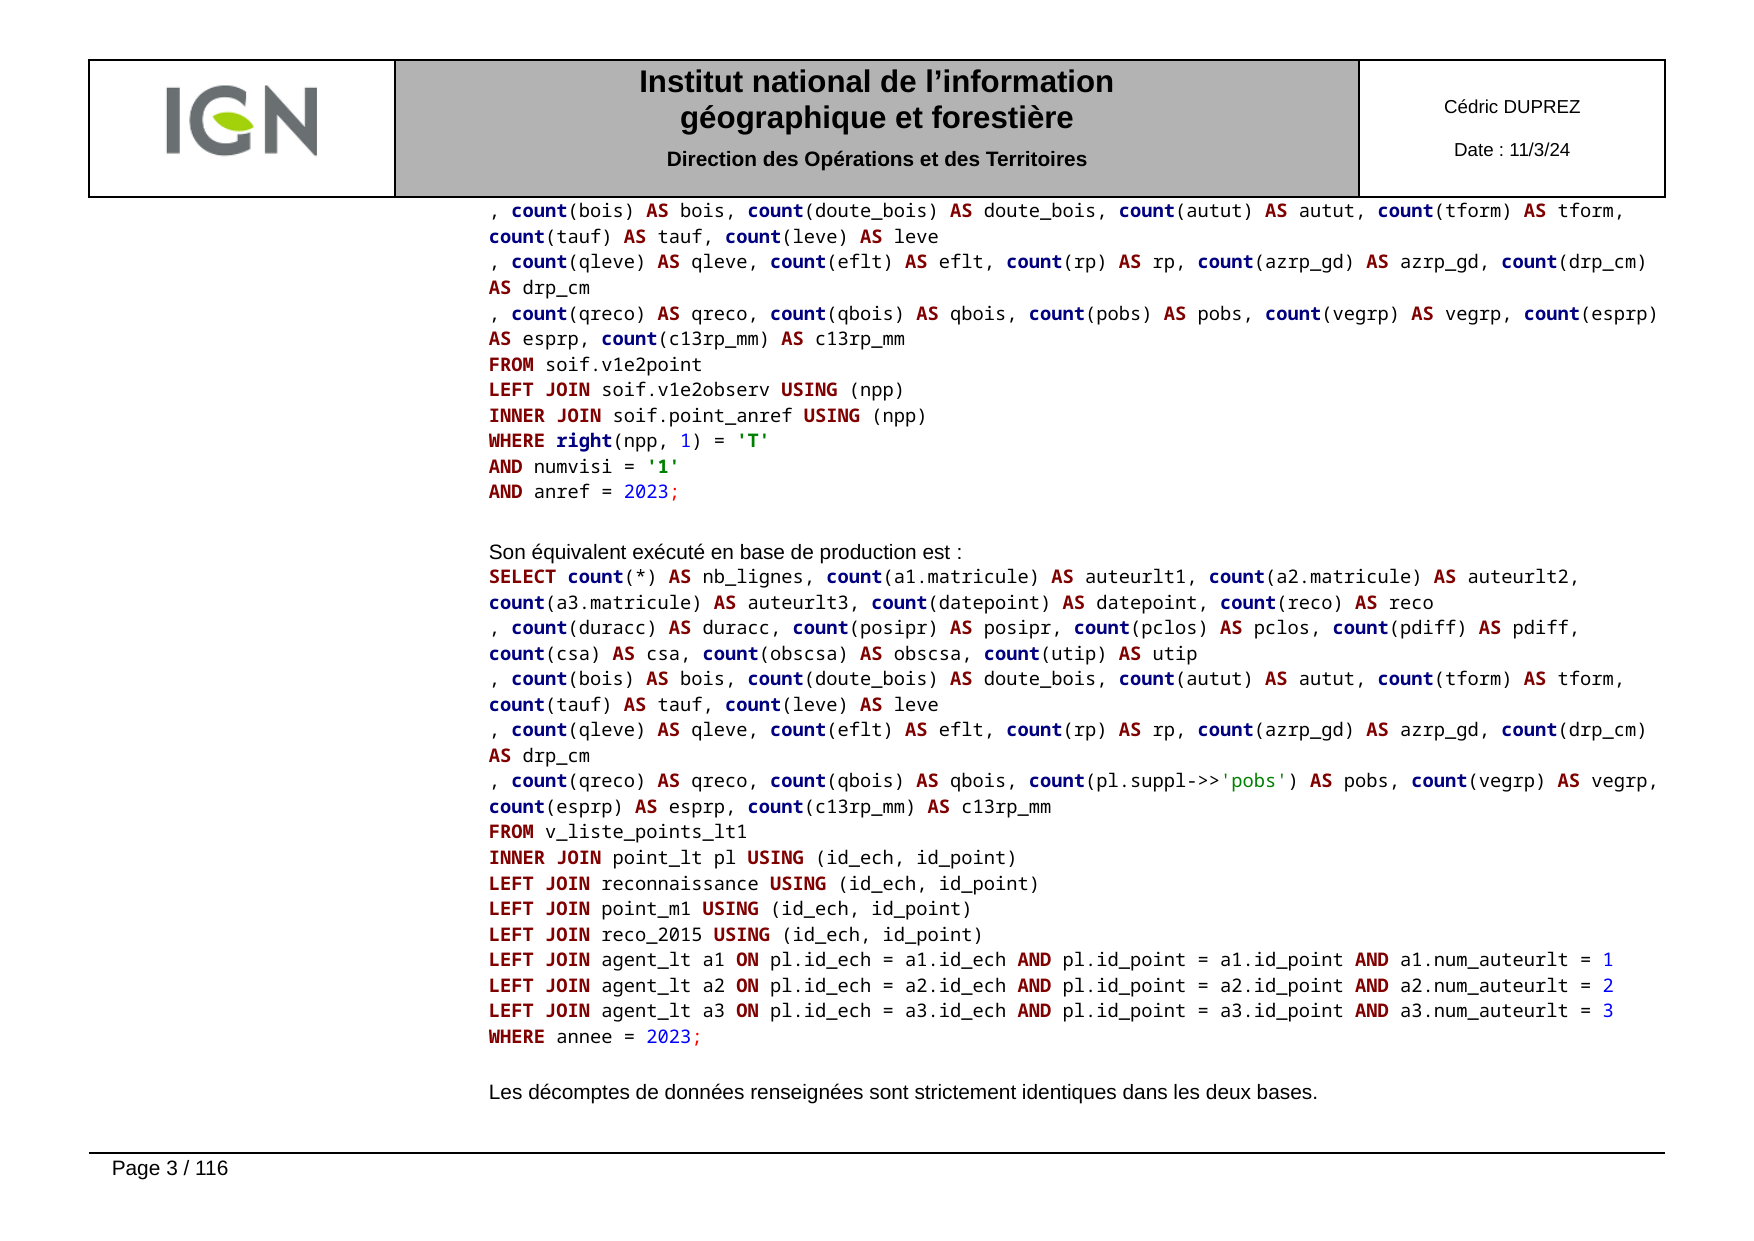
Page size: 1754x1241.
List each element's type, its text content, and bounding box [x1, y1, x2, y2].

table_cell , count(bois) AS bois, count(doute_bois) AS doute_bois, count(autut) AS autut, count(tform) AS tform, count(tauf) AS tauf, count(leve) AS leve , count(qleve) AS qleve, count(eflt) AS eflt, count(rp) AS rp, count(azrp_gd) AS azrp_gd, count(drp_cm) AS drp_cm , count(qreco) AS qreco, count(qbois) AS qbois, count(pobs) AS pobs, count(vegrp) AS vegrp, count(esprp) AS esprp, count(c13rp_mm) AS c13rp_mm FROM soif.v1e2point LEFT JOIN soif.v1e2observ USING (npp) INNER JOIN soif.point_anref USING (npp) WHERE right(npp, 1) = 'T' AND numvisi = '1' AND anref = 2023; Son équivalent exécuté en base de production est : SELECT count(*) AS nb_lignes, count(a1.matricule) AS auteurlt1, count(a2.matricule) AS auteurlt2, count(a3.matricule) AS auteurlt3, count(datepoint) AS datepoint, count(reco) AS reco , count(duracc) AS duracc, count(posipr) AS posipr, count(pclos) AS pclos, count(pdiff) AS pdiff, count(csa) AS csa, count(obscsa) AS obscsa, count(utip) AS utip , count(bois) AS bois, count(doute_bois) AS doute_bois, count(autut) AS autut, count(tform) AS tform, count(tauf) AS tauf, count(leve) AS leve , count(qleve) AS qleve, count(eflt) AS eflt, count(rp) AS rp, count(azrp_gd) AS azrp_gd, count(drp_cm) AS drp_cm , count(qreco) AS qreco, count(qbois) AS qbois, count(pl.suppl->>'pobs') AS pobs, count(vegrp) AS vegrp, count(esprp) AS esprp, count(c13rp_mm) AS c13rp_mm FROM v_liste_points_lt1 INNER JOIN point_lt pl USING (id_ech, id_point) LEFT JOIN reconnaissance USING (id_ech, id_point) LEFT JOIN point_m1 USING (id_ech, id_point) LEFT JOIN reco_2015 USING (id_ech, id_point) LEFT JOIN agent_lt a1 ON pl.id_ech = a1.id_ech AND pl.id_point = a1.id_point AND a1.num_auteurlt = 1 LEFT JOIN agent_lt a2 ON pl.id_ech = a2.id_ech AND pl.id_point = a2.id_point AND a2.num_auteurlt = 2 LEFT JOIN agent_lt a3 ON pl.id_ech = a3.id_ech AND pl.id_point = a3.id_point AND a3.num_auteurlt = 3 WHERE annee = 2023; Les décomptes de données renseignées sont strictement identiques dans les deux bases. [483, 198, 1665, 1137]
table_cell [89, 198, 483, 1137]
picture [141, 62, 343, 180]
